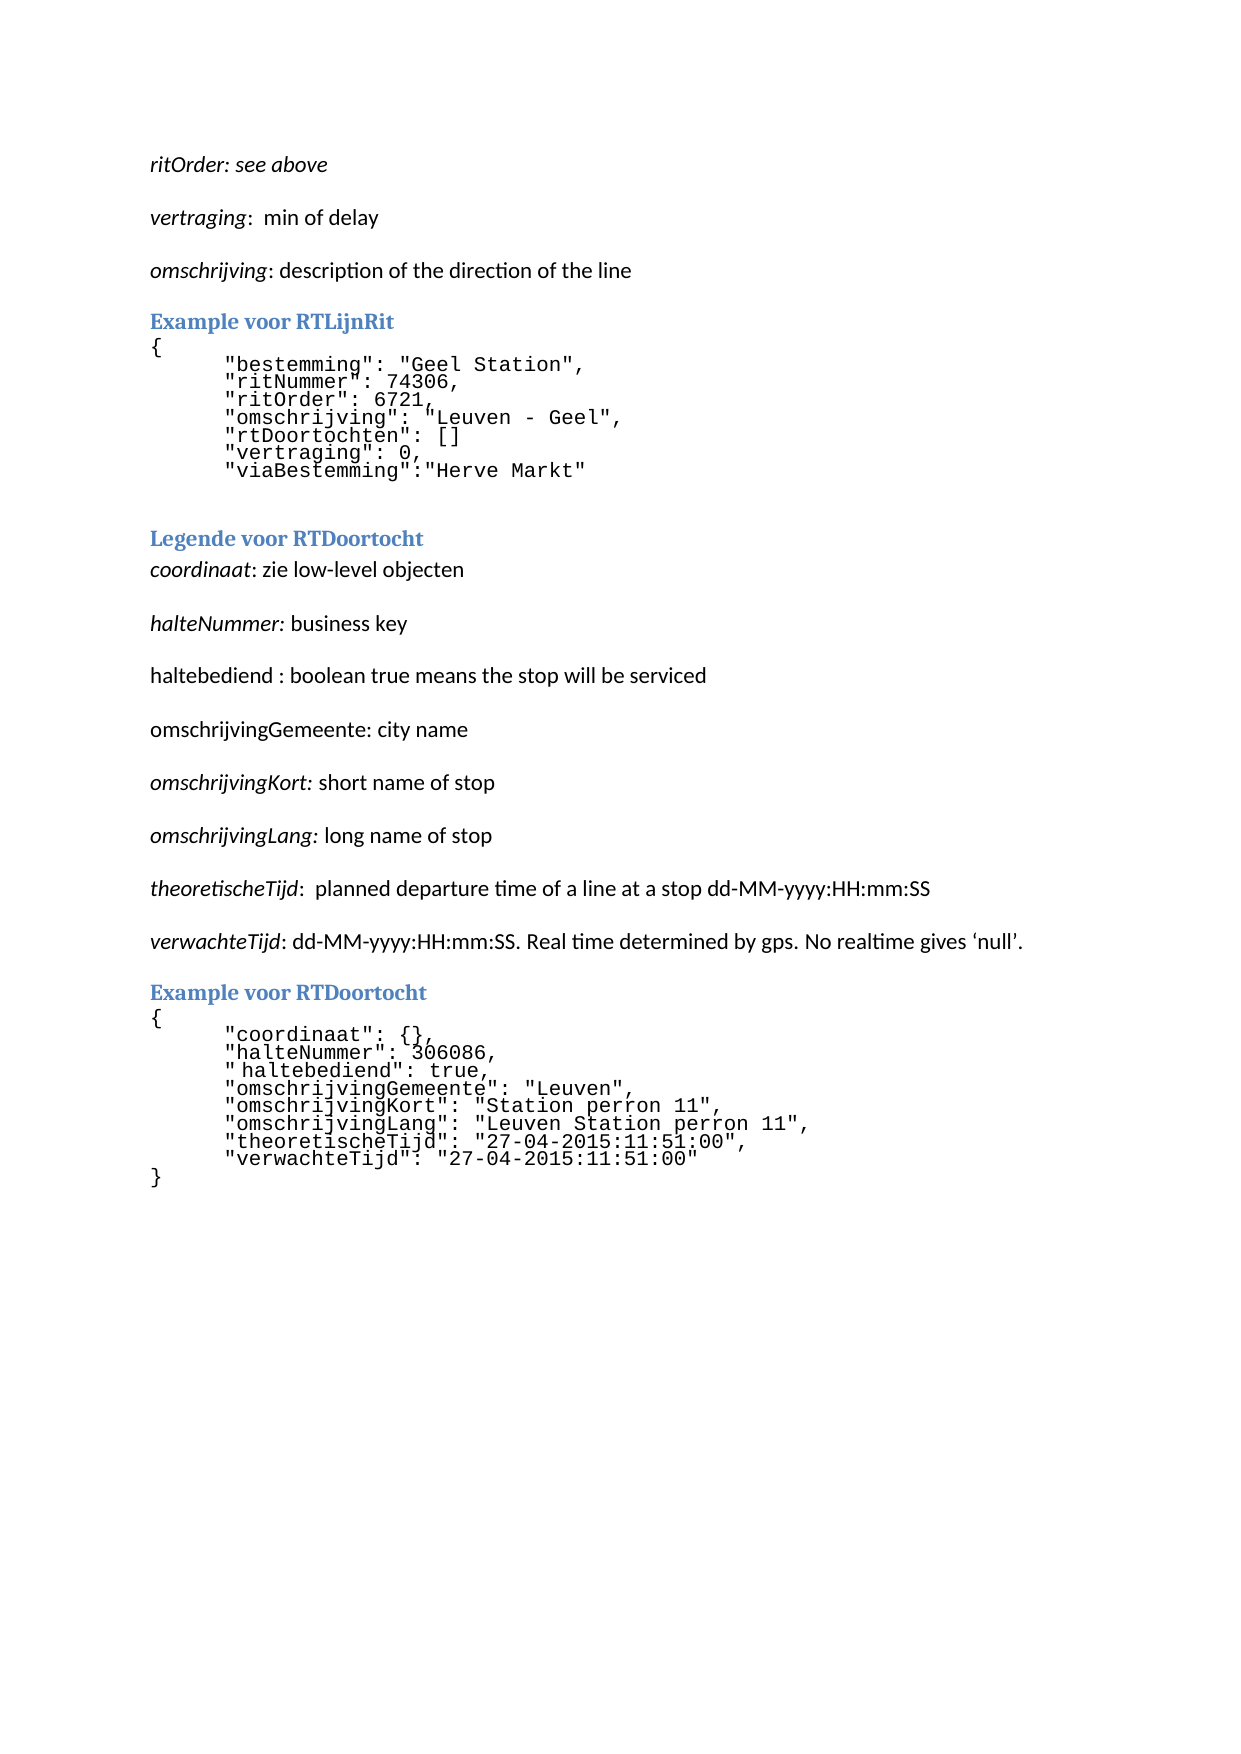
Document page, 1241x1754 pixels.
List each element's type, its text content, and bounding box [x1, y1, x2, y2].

text omschrijvingLang: long name of stop [150, 821, 1090, 849]
text "omschrijvingGemeente": "Leuven", [150, 1081, 1090, 1098]
text "verwachteTijd": "27-04-2015:11:51:00" [150, 1152, 1090, 1169]
text haltebediend : boolean true means the stop will be serviced [150, 662, 1090, 690]
text { [155, 339, 1090, 357]
text "vertraging": 0, [150, 446, 1090, 463]
text "bestemming": "Geel Station", [150, 357, 1090, 375]
text "viaBestemming":"Herve Markt" [150, 463, 1090, 481]
text "omschrijving": "Leuven - Geel", [150, 410, 1090, 428]
subtitle Example voor RTDoortocht [150, 980, 1090, 1006]
text " haltebediend": true, [150, 1063, 1090, 1081]
text "ritOrder": 6721, [150, 392, 1090, 410]
text "coordinaat": {}, [403, 1028, 1090, 1045]
text coordinaat: zie low-level objecten [150, 556, 1090, 584]
text { [155, 1010, 1090, 1028]
text omschrijving: description of the direction of the line [150, 256, 1090, 284]
text vertraging: min of delay [150, 203, 1090, 231]
text "coordinaat": {}, [150, 1028, 404, 1045]
subtitle Legende voor RTDoortocht [150, 525, 1090, 552]
text verwachteTijd: dd-MM-yyyy:HH:mm:SS. Real time determined by gps. No realtime gives ‘null’. [150, 927, 1090, 955]
text halteNummer: business key [150, 609, 1090, 637]
text ritOrder: see above [150, 150, 1090, 178]
text "omschrijvingKort": "Station perron 11", [150, 1098, 1090, 1116]
text omschrijvingKort: short name of stop [150, 768, 1090, 796]
text { [150, 339, 156, 357]
text "halteNummer": 306086, [150, 1045, 1090, 1063]
text "ritNummer": 74306, [150, 375, 1090, 392]
text "rtDoortochten": [] [456, 428, 1090, 446]
text "theoretischeTijd": "27-04-2015:11:51:00", [150, 1134, 1090, 1152]
subtitle Example voor RTLijnRit [150, 309, 1090, 335]
text "rtDoortochten": [] [150, 428, 440, 446]
text "omschrijvingLang": "Leuven Station perron 11", [150, 1116, 1090, 1134]
text omschrijvingGemeente: city name [150, 715, 1090, 743]
text } [150, 1169, 1090, 1187]
text theoretischeTijd: planned departure time of a line at a stop dd-MM-yyyy:HH:mm:SS [150, 874, 1090, 902]
text { [150, 1010, 156, 1028]
